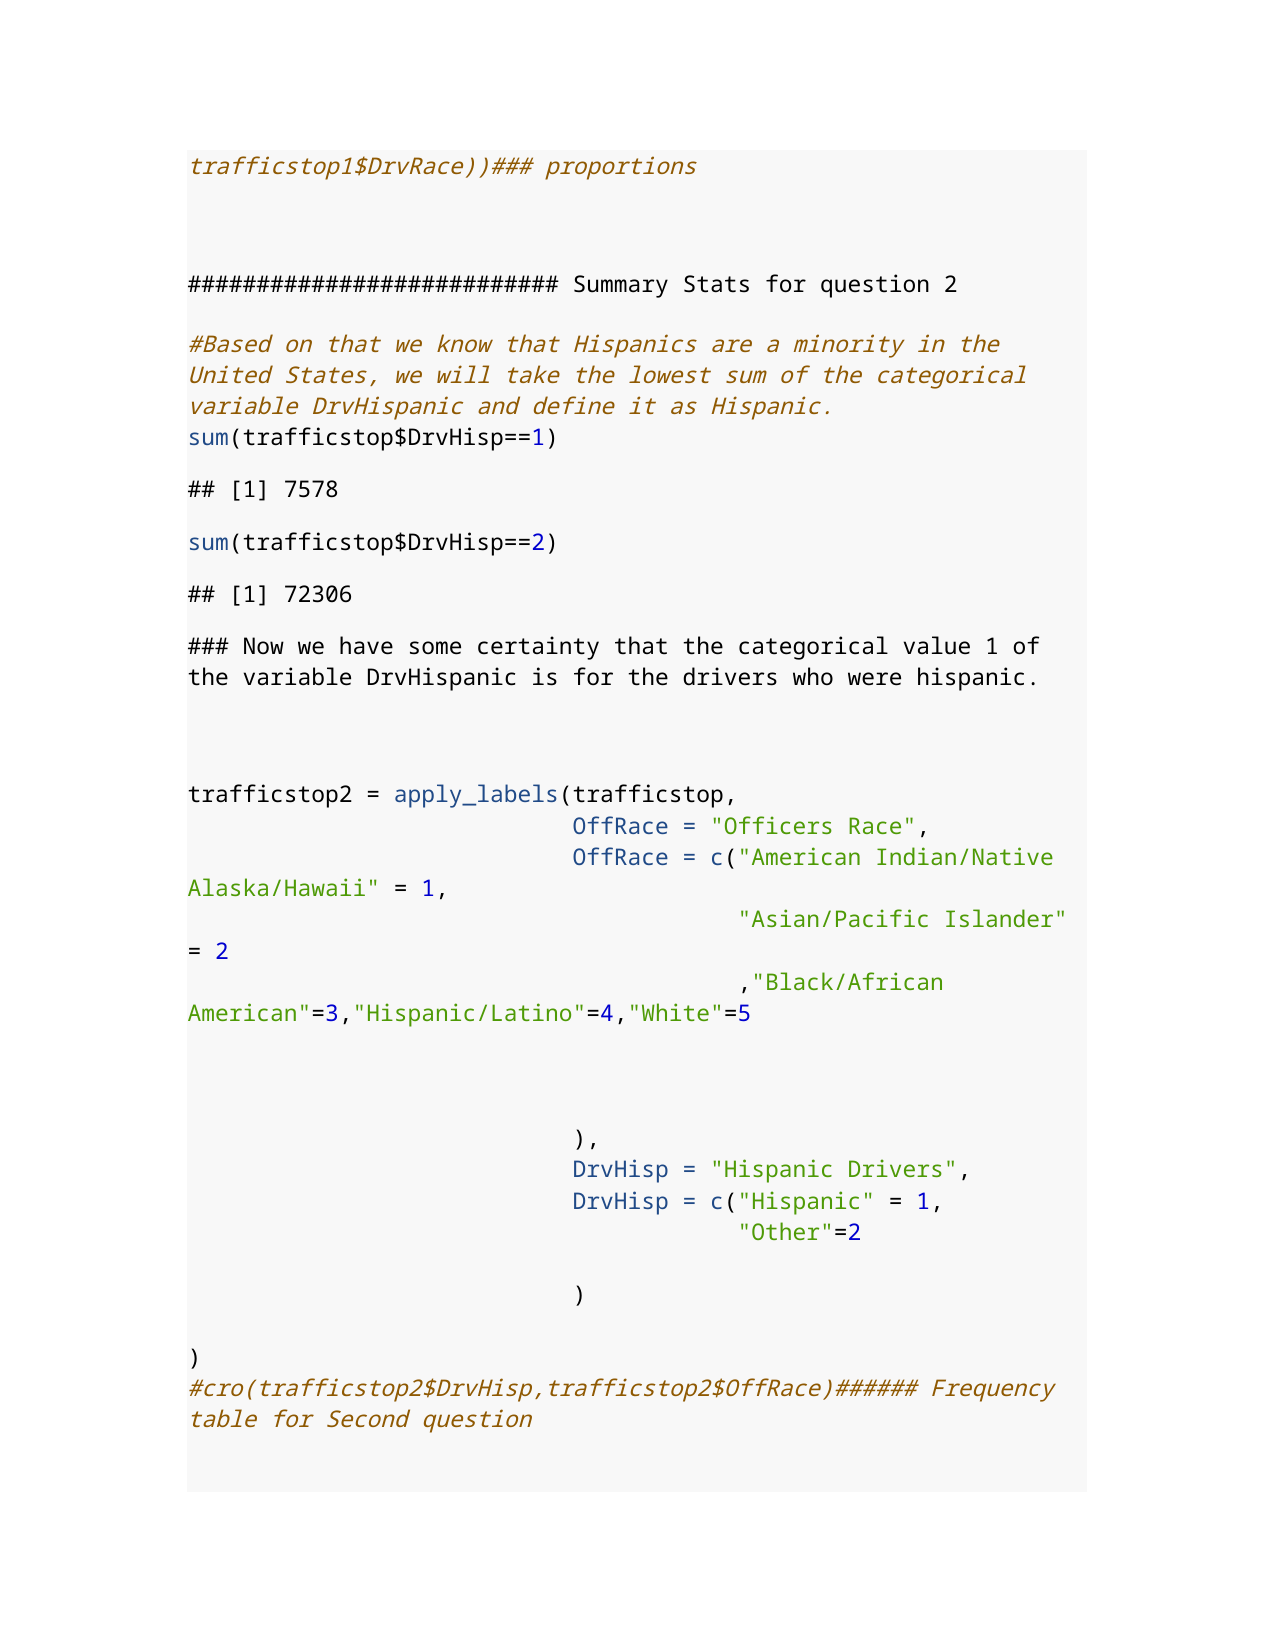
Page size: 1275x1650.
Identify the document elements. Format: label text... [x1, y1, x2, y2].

text sum(trafficstop$DrvHisp==2) [559, 525, 1087, 557]
text trafficstop1$DrvRace))### proportions ########################### Summary Stats for question 2 #Based on that we know that Hispanics are a minority in the United States, we will take the lowest sum of the categorical variable DrvHispanic and define it as Hispanic. sum(trafficstop$DrvHisp==1) [187, 150, 1087, 452]
text ## [1] 7578 [187, 473, 1087, 504]
text ### Now we have some certainty that the categorical value 1 of the variable DrvHispanic is for the drivers who were hispanic. trafficstop2 = apply_labels(trafficstop, OffRace = "Officers Race", OffRace = c("American Indian/Native Alaska/Hawaii" = 1, "Asian/Pacific Islander" = 2 ,"Black/African American"=3,"Hispanic/Latino"=4,"White"=5 ), DrvHisp = "Hispanic Drivers", DrvHisp = c("Hispanic" = 1, "Other"=2 ) ) #cro(trafficstop2$DrvHisp,trafficstop2$OffRace)###### Frequency table for Second question [187, 629, 1087, 1492]
text ## [1] 72306 [187, 577, 1087, 609]
